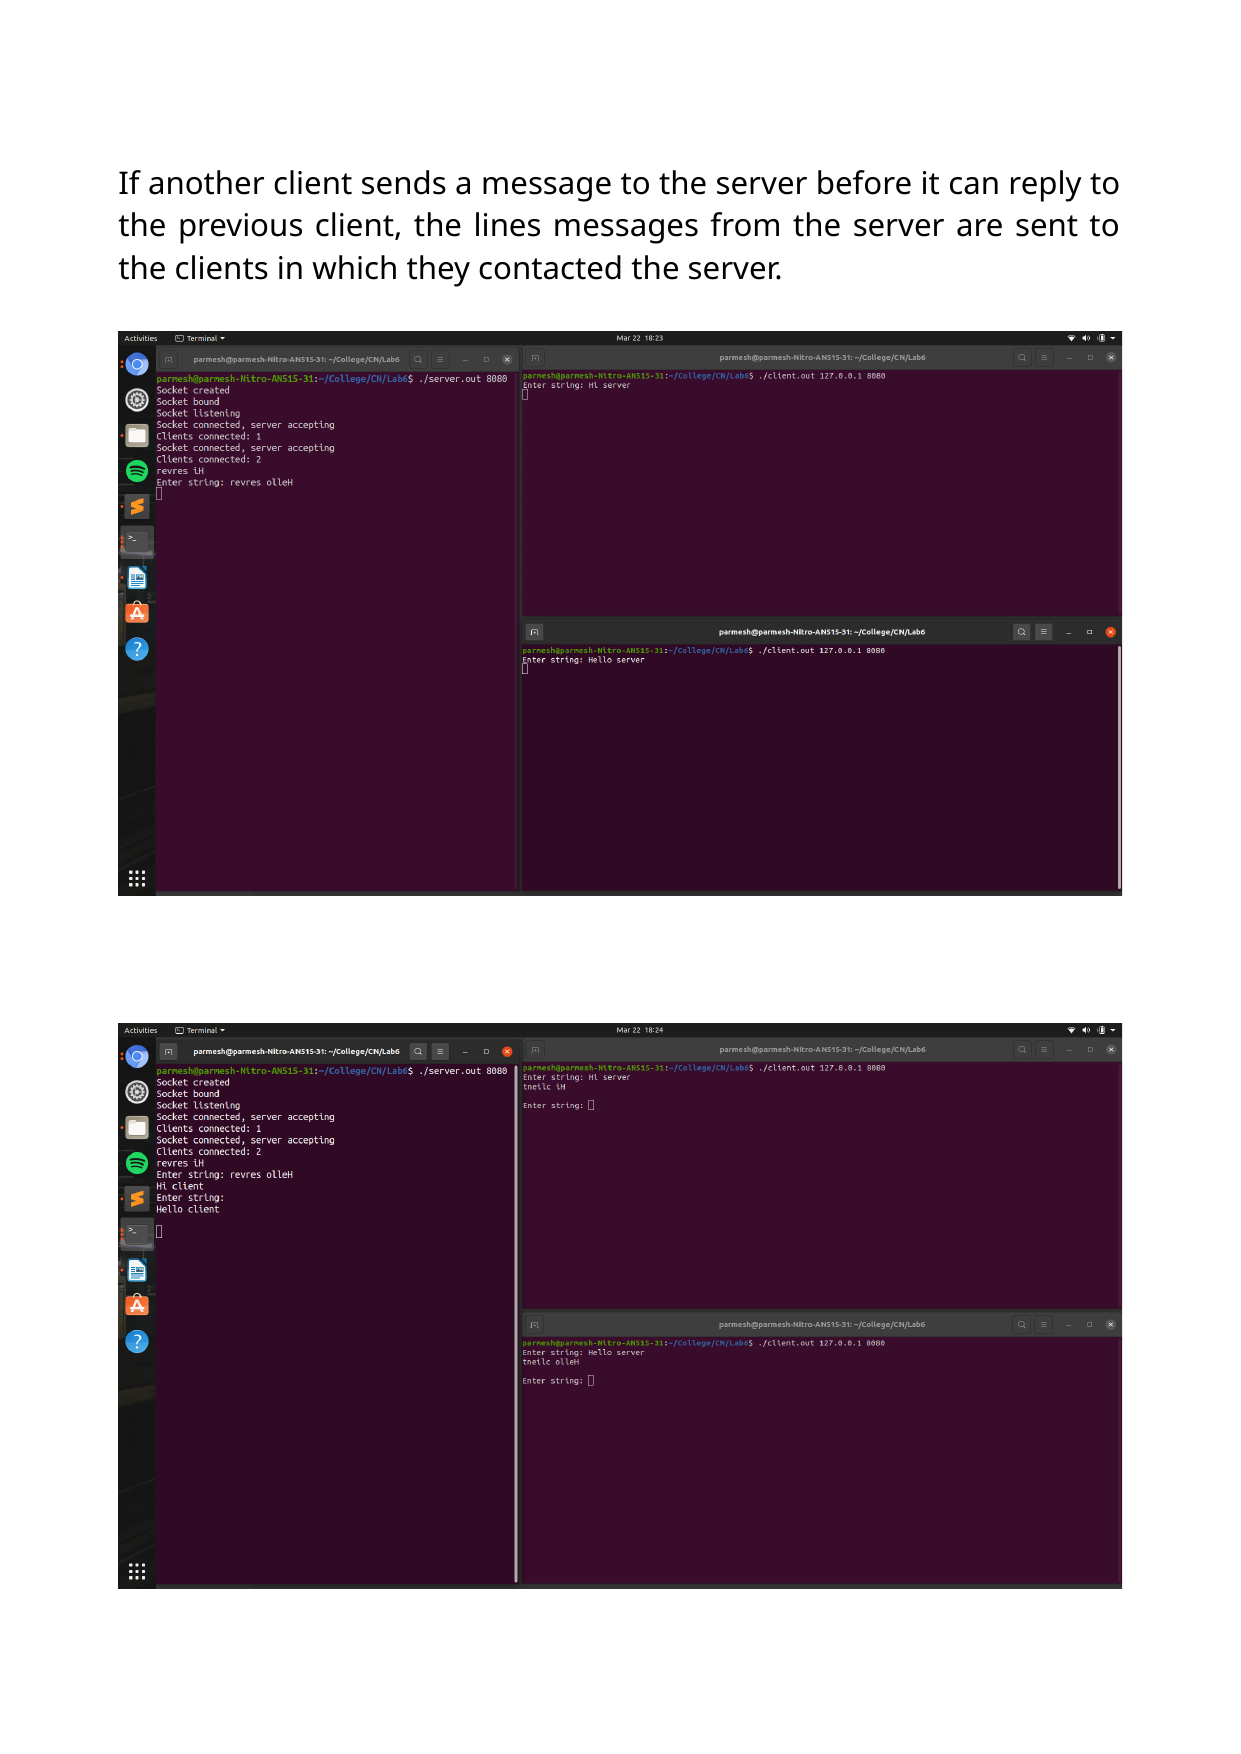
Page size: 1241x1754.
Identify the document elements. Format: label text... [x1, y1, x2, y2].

picture [118, 1023, 1123, 1589]
picture [118, 331, 1123, 896]
text If another client sends a message to the server before it can reply to the previous client, the lines messages from the server are sent to the clients in which they contacted the server. [118, 161, 1122, 288]
